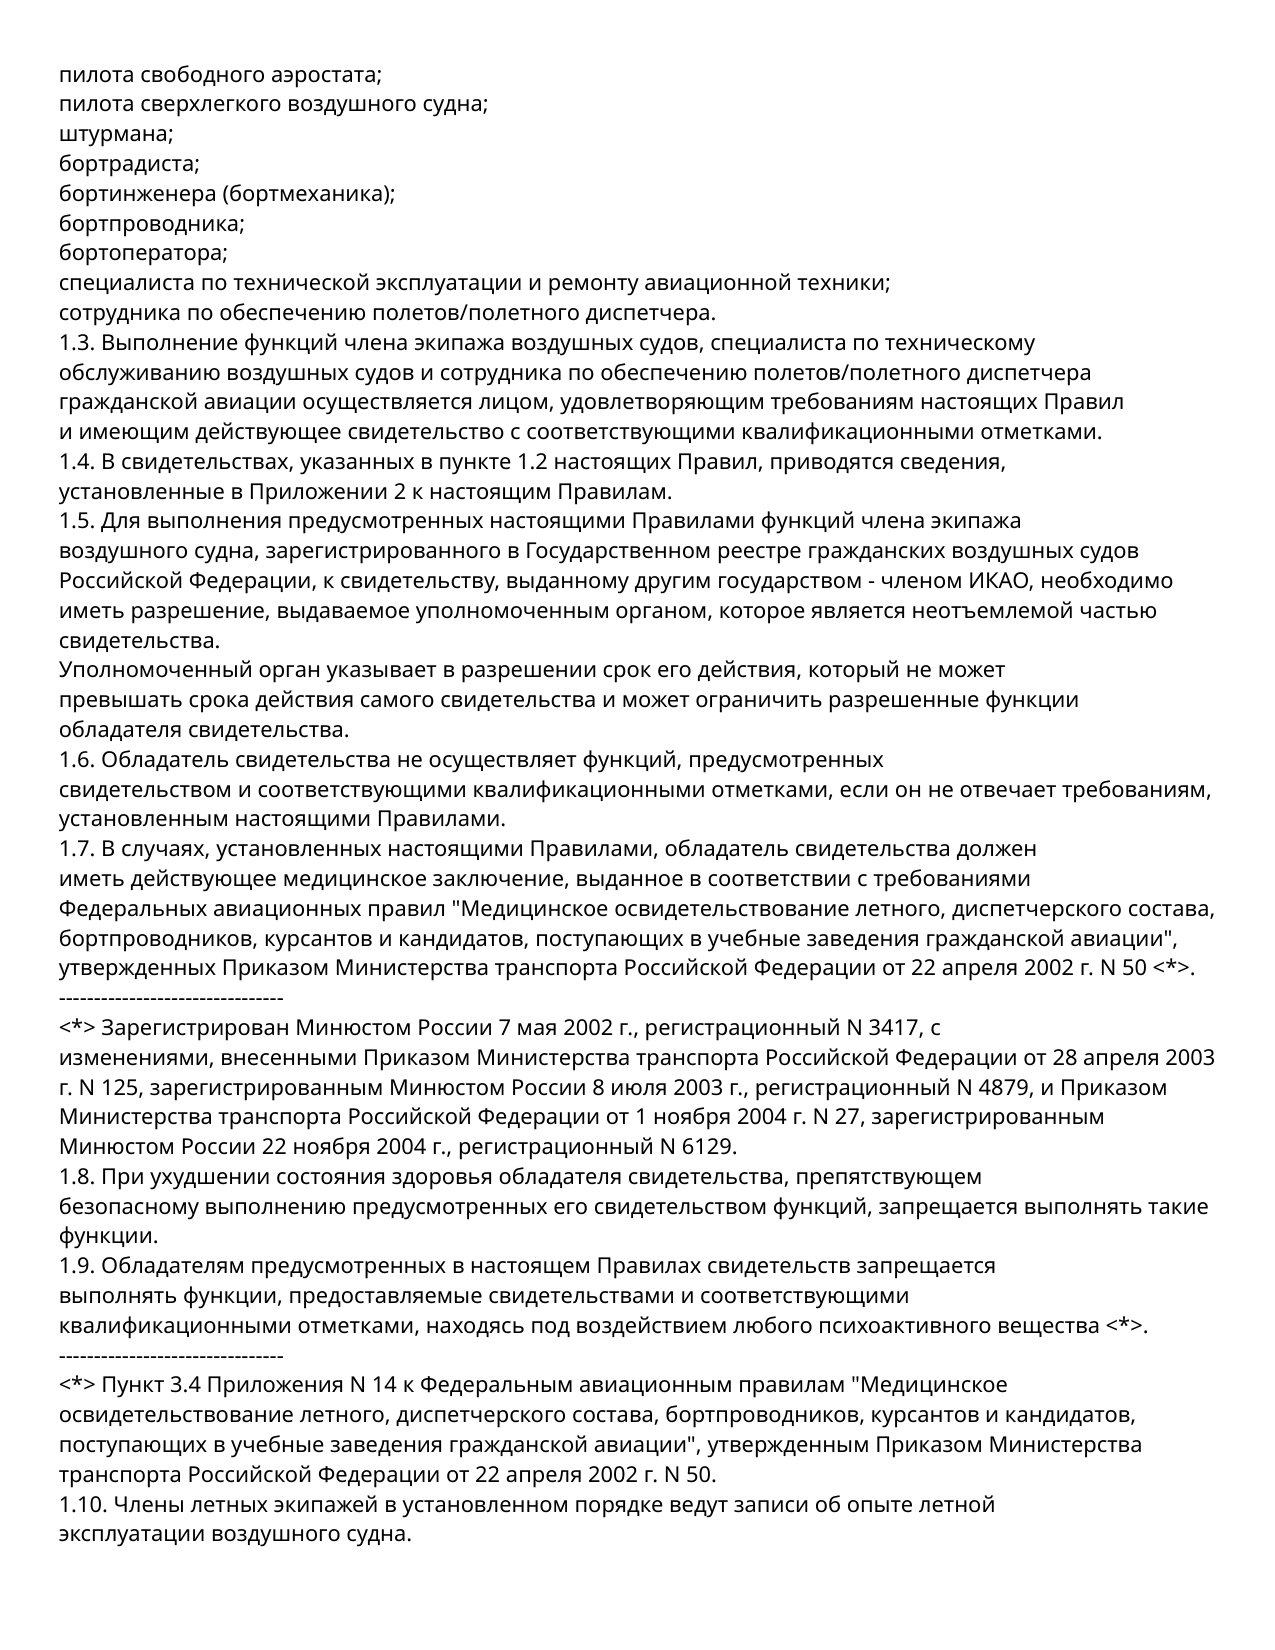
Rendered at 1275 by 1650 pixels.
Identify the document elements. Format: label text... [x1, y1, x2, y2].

text обладателя свидетельства. [58, 714, 1216, 744]
text свидетельством и соответствующими квалификационными отметками, если он не отвечает требованиям, установленным настоящими Правилами. [58, 773, 1216, 833]
text установленные в Приложении 2 к настоящим Правилам. [58, 476, 1216, 505]
text безопасному выполнению предусмотренных его свидетельством функций, запрещается выполнять такие функции. [58, 1191, 1216, 1250]
text изменениями, внесенными Приказом Министерства транспорта Российской Федерации от 28 апреля 2003 г. N 125, зарегистрированным Минюстом России 8 июля 2003 г., регистрационный N 4879, и Приказом Министерства транспорта Российской Федерации от 1 ноября 2004 г. N 27, зарегистрированным Минюстом России 22 ноября 2004 г., регистрационный N 6129. [58, 1042, 1216, 1161]
text 1.6. Обладатель свидетельства не осуществляет функций, предусмотренных [58, 744, 1216, 773]
text квалификационными отметками, находясь под воздействием любого психоактивного вещества <*>. [58, 1310, 1216, 1339]
text пилота сверхлегкого воздушного судна; [58, 88, 1216, 118]
text Уполномоченный орган указывает в разрешении срок его действия, который не может [58, 654, 1216, 684]
text превышать срока действия самого свидетельства и может ограничить разрешенные функции [58, 684, 1216, 714]
text <*> Зарегистрирован Минюстом России 7 мая 2002 г., регистрационный N 3417, с [58, 1012, 1216, 1042]
text специалиста по технической эксплуатации и ремонту авиационной техники; [58, 267, 1216, 297]
text 1.4. В свидетельствах, указанных в пункте 1.2 настоящих Правил, приводятся сведения, [58, 446, 1216, 476]
text воздушного судна, зарегистрированного в Государственном реестре гражданских воздушных судов Российской Федерации, к свидетельству, выданному другим государством - членом ИКАО, необходимо иметь разрешение, выдаваемое уполномоченным органом, которое является неотъемлемой частью свидетельства. [58, 535, 1216, 654]
text эксплуатации воздушного судна. [58, 1518, 1216, 1548]
text 1.8. При ухудшении состояния здоровья обладателя свидетельства, препятствующем [58, 1161, 1216, 1191]
text иметь действующее медицинское заключение, выданное в соответствии с требованиями [58, 863, 1216, 893]
text штурмана; [58, 118, 1216, 148]
text бортинженера (бортмеханика); [58, 178, 1216, 207]
text бортпроводника; [58, 207, 1216, 237]
text 1.5. Для выполнения предусмотренных настоящими Правилами функций члена экипажа [58, 505, 1216, 535]
text пилота свободного аэростата; [58, 58, 1216, 88]
text -------------------------------- [58, 982, 1216, 1012]
text выполнять функции, предоставляемые свидетельствами и соответствующими [58, 1280, 1216, 1310]
text и имеющим действующее свидетельство с соответствующими квалификационными отметками. [58, 416, 1216, 446]
text бортрадиста; [58, 148, 1216, 178]
text 1.7. В случаях, установленных настоящими Правилами, обладатель свидетельства должен [58, 833, 1216, 863]
text сотрудника по обеспечению полетов/полетного диспетчера. [58, 297, 1216, 327]
text 1.9. Обладателям предусмотренных в настоящем Правилах свидетельств запрещается [58, 1250, 1216, 1280]
text бортоператора; [58, 237, 1216, 267]
text поступающих в учебные заведения гражданской авиации", утвержденным Приказом Министерства [58, 1429, 1216, 1459]
text гражданской авиации осуществляется лицом, удовлетворяющим требованиям настоящих Правил [58, 386, 1216, 416]
text транспорта Российской Федерации от 22 апреля 2002 г. N 50. [58, 1459, 1216, 1488]
text 1.3. Выполнение функций члена экипажа воздушных судов, специалиста по техническому [58, 327, 1216, 356]
text 1.10. Члены летных экипажей в установленном порядке ведут записи об опыте летной [58, 1488, 1216, 1518]
text <*> Пункт 3.4 Приложения N 14 к Федеральным авиационным правилам "Медицинское [58, 1369, 1216, 1399]
text освидетельствование летного, диспетчерского состава, бортпроводников, курсантов и кандидатов, [58, 1399, 1216, 1429]
text Федеральных авиационных правил "Медицинское освидетельствование летного, диспетчерского состава, бортпроводников, курсантов и кандидатов, поступающих в учебные заведения гражданской авиации", утвержденных Приказом Министерства транспорта Российской Федерации от 22 апреля 2002 г. N 50 <*>. [58, 893, 1216, 982]
text обслуживанию воздушных судов и сотрудника по обеспечению полетов/полетного диспетчера [58, 356, 1216, 386]
text -------------------------------- [58, 1339, 1216, 1369]
